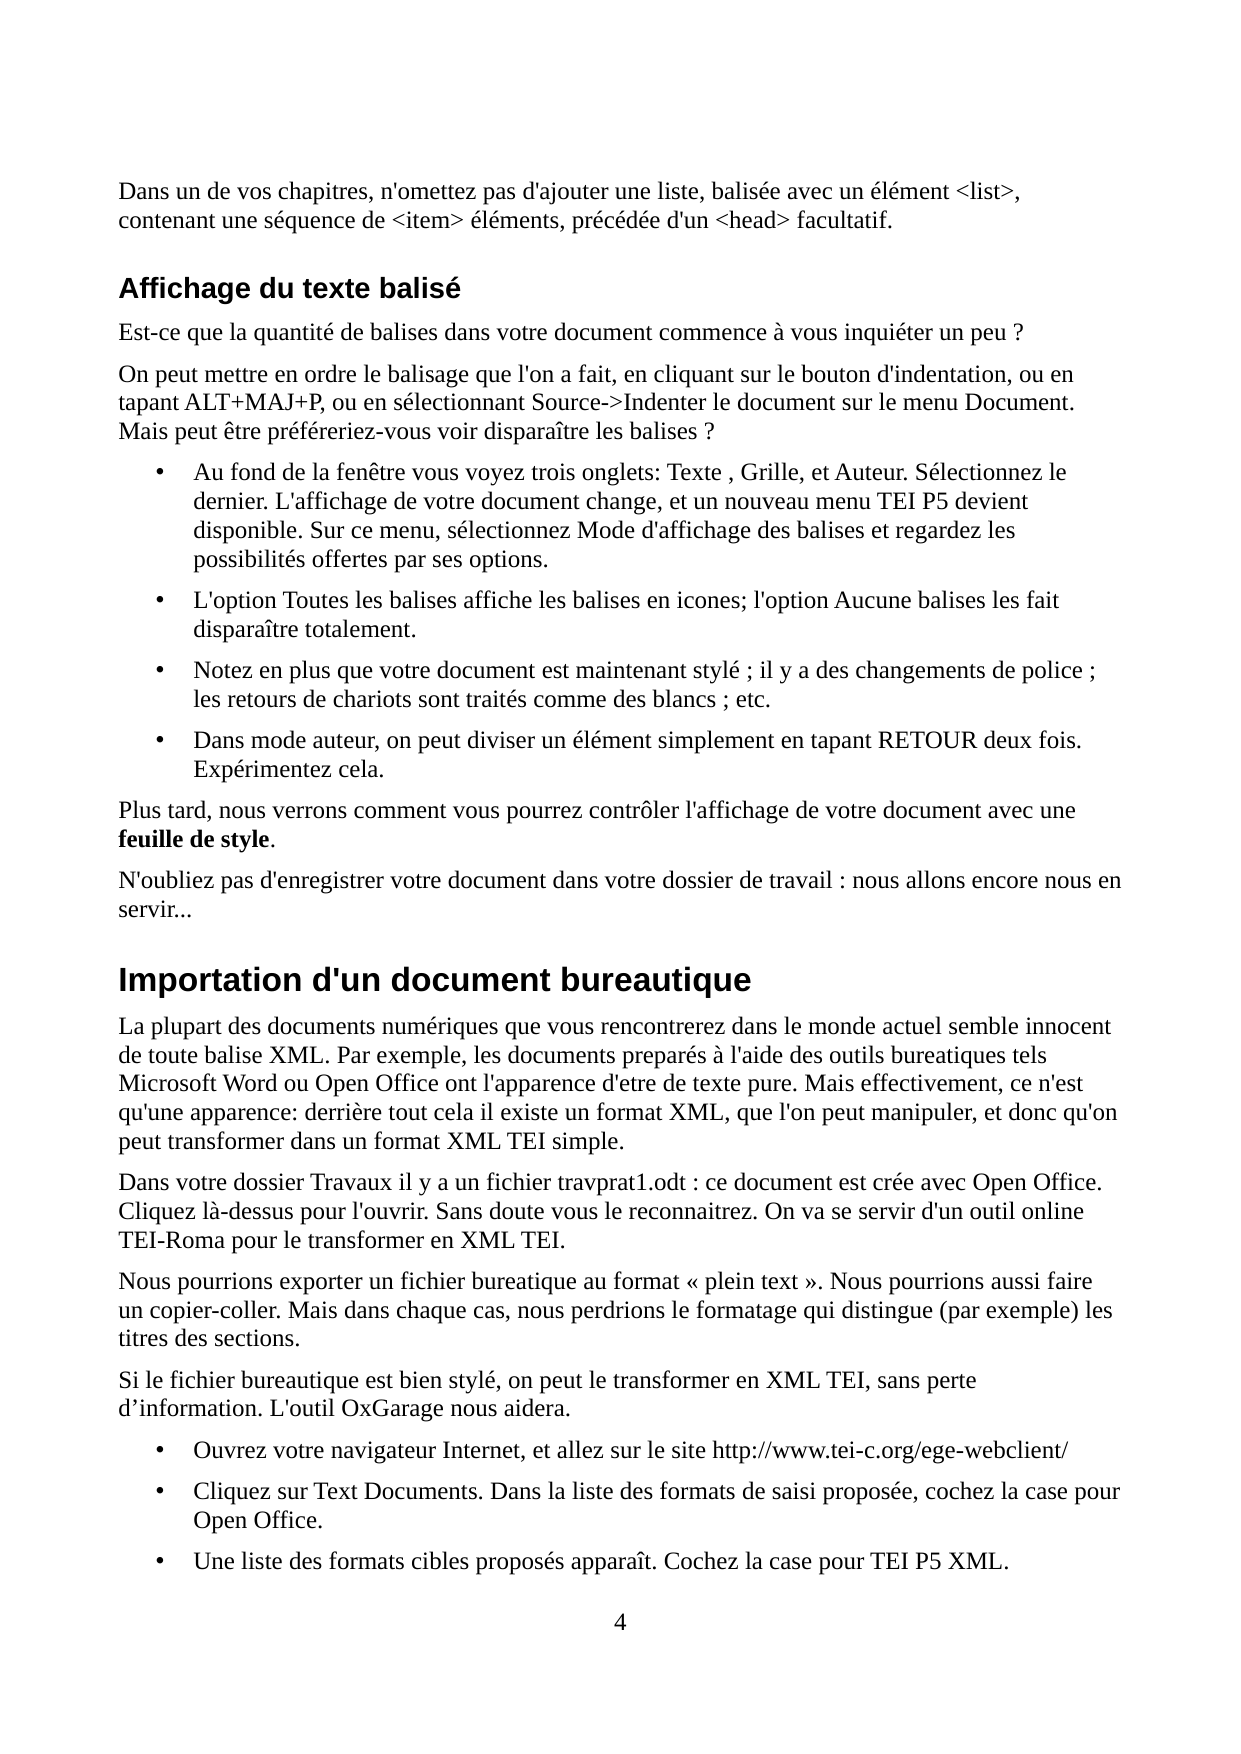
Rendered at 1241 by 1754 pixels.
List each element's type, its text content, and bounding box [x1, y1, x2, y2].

text Si le fichier bureautique est bien stylé, on peut le transformer en XML TEI, sans perte d’information. L'outil OxGarage nous aidera. [118, 1365, 1122, 1422]
list Une liste des formats cibles proposés apparaît. Cochez la case pour TEI P5 XML. [156, 1546, 1122, 1575]
text Dans votre dossier Travaux il y a un fichier travprat1.odt : ce document est crée avec Open Office. Cliquez là-dessus pour l'ouvrir. Sans doute vous le reconnaitrez. On va se servir d'un outil online TEI-Roma pour le transformer en XML TEI. [118, 1167, 1122, 1253]
text On peut mettre en ordre le balisage que l'on a fait, en cliquant sur le bouton d'indentation, ou en tapant ALT+MAJ+P, ou en sélectionnant Source->Indenter le document sur le menu Document. Mais peut être préféreriez-vous voir disparaître les balises ? [118, 359, 1122, 445]
subtitle Affichage du texte balisé [118, 271, 1122, 305]
text N'oubliez pas d'enregistrer votre document dans votre dossier de travail : nous allons encore nous en servir... [118, 865, 1122, 922]
list Cliquez sur Text Documents. Dans la liste des formats de saisi proposée, cochez la case pour Open Office. [156, 1476, 1122, 1533]
subtitle Importation d'un document bureautique [118, 960, 1122, 998]
list Dans mode auteur, on peut diviser un élément simplement en tapant RETOUR deux fois. Expérimentez cela. [156, 725, 1122, 782]
list Notez en plus que votre document est maintenant stylé ; il y a des changements de police ; les retours de chariots sont traités comme des blancs ; etc. [156, 655, 1122, 712]
text La plupart des documents numériques que vous rencontrerez dans le monde actuel semble innocent de toute balise XML. Par exemple, les documents preparés à l'aide des outils bureatiques tels Microsoft Word ou Open Office ont l'apparence d'etre de texte pure. Mais effectivement, ce n'est qu'une apparence: derrière tout cela il existe un format XML, que l'on peut manipuler, et donc qu'on peut transformer dans un format XML TEI simple. [118, 1011, 1122, 1155]
text Nous pourrions exporter un fichier bureatique au format « plein text ». Nous pourrions aussi faire un copier-coller. Mais dans chaque cas, nous perdrions le formatage qui distingue (par exemple) les titres des sections. [118, 1266, 1122, 1352]
text Dans un de vos chapitres, n'omettez pas d'ajouter une liste, balisée avec un élément <list>, contenant une séquence de <item> éléments, précédée d'un <head> facultatif. [118, 176, 1122, 234]
list Ouvrez votre navigateur Internet, et allez sur le site http://www.tei-c.org/ege-webclient/ [156, 1435, 1122, 1463]
text Plus tard, nous verrons comment vous pourrez contrôler l'affichage de votre document avec une feuille de style. [118, 795, 1122, 852]
text Est-ce que la quantité de balises dans votre document commence à vous inquiéter un peu ? [118, 317, 1122, 346]
list Au fond de la fenêtre vous voyez trois onglets: Texte , Grille, et Auteur. Sélectionnez le dernier. L'affichage de votre document change, et un nouveau menu TEI P5 devient disponible. Sur ce menu, sélectionnez Mode d'affichage des balises et regardez les possibilités offertes par ses options. [156, 457, 1122, 572]
list L'option Toutes les balises affiche les balises en icones; l'option Aucune balises les fait disparaître totalement. [156, 585, 1122, 642]
